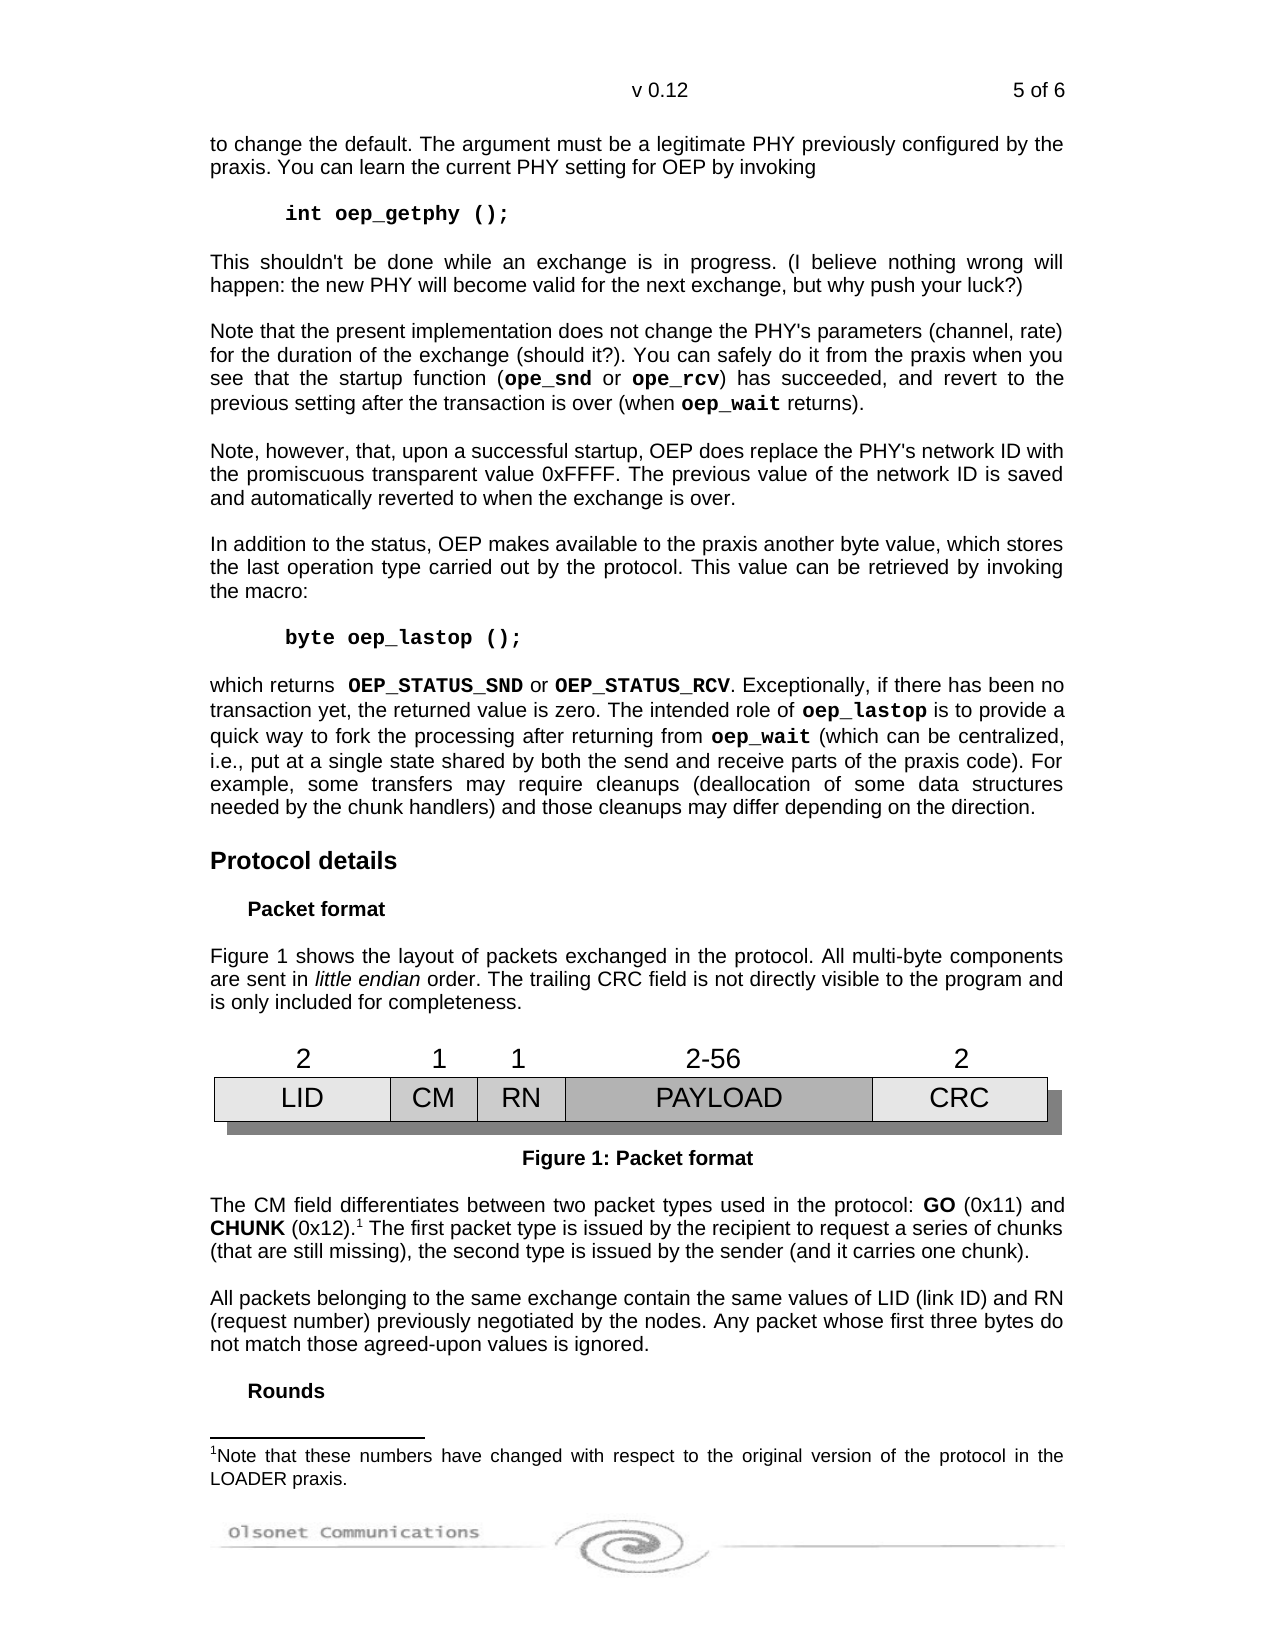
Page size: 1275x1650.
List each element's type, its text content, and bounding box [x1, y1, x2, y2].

text int oep_getphy (); [210, 202, 1065, 227]
text Note that the present implementation does not change the PHY's parameters (channel, rate) for the duration of the exchange (should it?). You can safely do it from the praxis when you see that the startup function (ope_snd or ope_rcv) has succeeded, and revert to the previous setting after the transaction is over (when oep_wait returns). [210, 320, 1065, 417]
text All packets belonging to the same exchange contain the same values of LID (link ID) and RN (request number) previously negotiated by the nodes. Any packet whose first three bytes do not match those agreed-upon values is ignored. [210, 1286, 1065, 1356]
text which returns OEP_STATUS_SND or OEP_STATUS_RCV. Exceptionally, if there has been no transaction yet, the returned value is zero. The intended role of oep_lastop is to provide a quick way to fork the processing after returning from oep_wait (which can be centralized, i.e., put at a single state shared by both the send and receive parts of the praxis code). For example, some transfers may require cleanups (deallocation of some data structures needed by the chunk handlers) and those cleanups may differ depending on the direction. [210, 674, 1065, 819]
subtitle Rounds [247, 1379, 1065, 1402]
text to change the default. The argument must be a legitimate PHY previously configured by the praxis. You can learn the current PHY setting for OEP by invoking [210, 132, 1065, 179]
text byte oep_lastop (); [210, 626, 1065, 651]
text In addition to the status, OEP makes available to the praxis another byte value, which stores the last operation type carried out by the protocol. This value can be retrieved by invoking the macro: [210, 533, 1065, 602]
text This shouldn't be done while an exchange is in progress. (I believe nothing wrong will happen: the new PHY will become valid for the next exchange, but why push your luck?) [210, 250, 1065, 297]
text Note that these numbers have changed with respect to the original version of the protocol in the LOADER praxis. [210, 1444, 1065, 1490]
text Figure 1: Packet format [210, 1050, 1065, 1170]
subtitle Packet format [247, 898, 1065, 921]
text The CM field differentiates between two packet types used in the protocol: GO (0x11) and CHUNK (0x12). The first packet type is issued by the recipient to request a series of chunks (that are still missing), the second type is issued by the sender (and it carries one chunk). [210, 1193, 1065, 1263]
text Note, however, that, upon a successful startup, OEP does replace the PHY's network ID with the promiscuous transparent value 0xFFFF. The previous value of the network ID is saved and automatically reverted to when the exchange is over. [210, 440, 1065, 509]
picture [210, 1504, 1065, 1596]
subtitle Protocol details [210, 847, 1065, 875]
text Figure 1 shows the layout of packets exchanged in the protocol. All multi-byte components are sent in little endian order. The trailing CRC field is not directly visible to the program and is only included for completeness. [210, 944, 1065, 1014]
